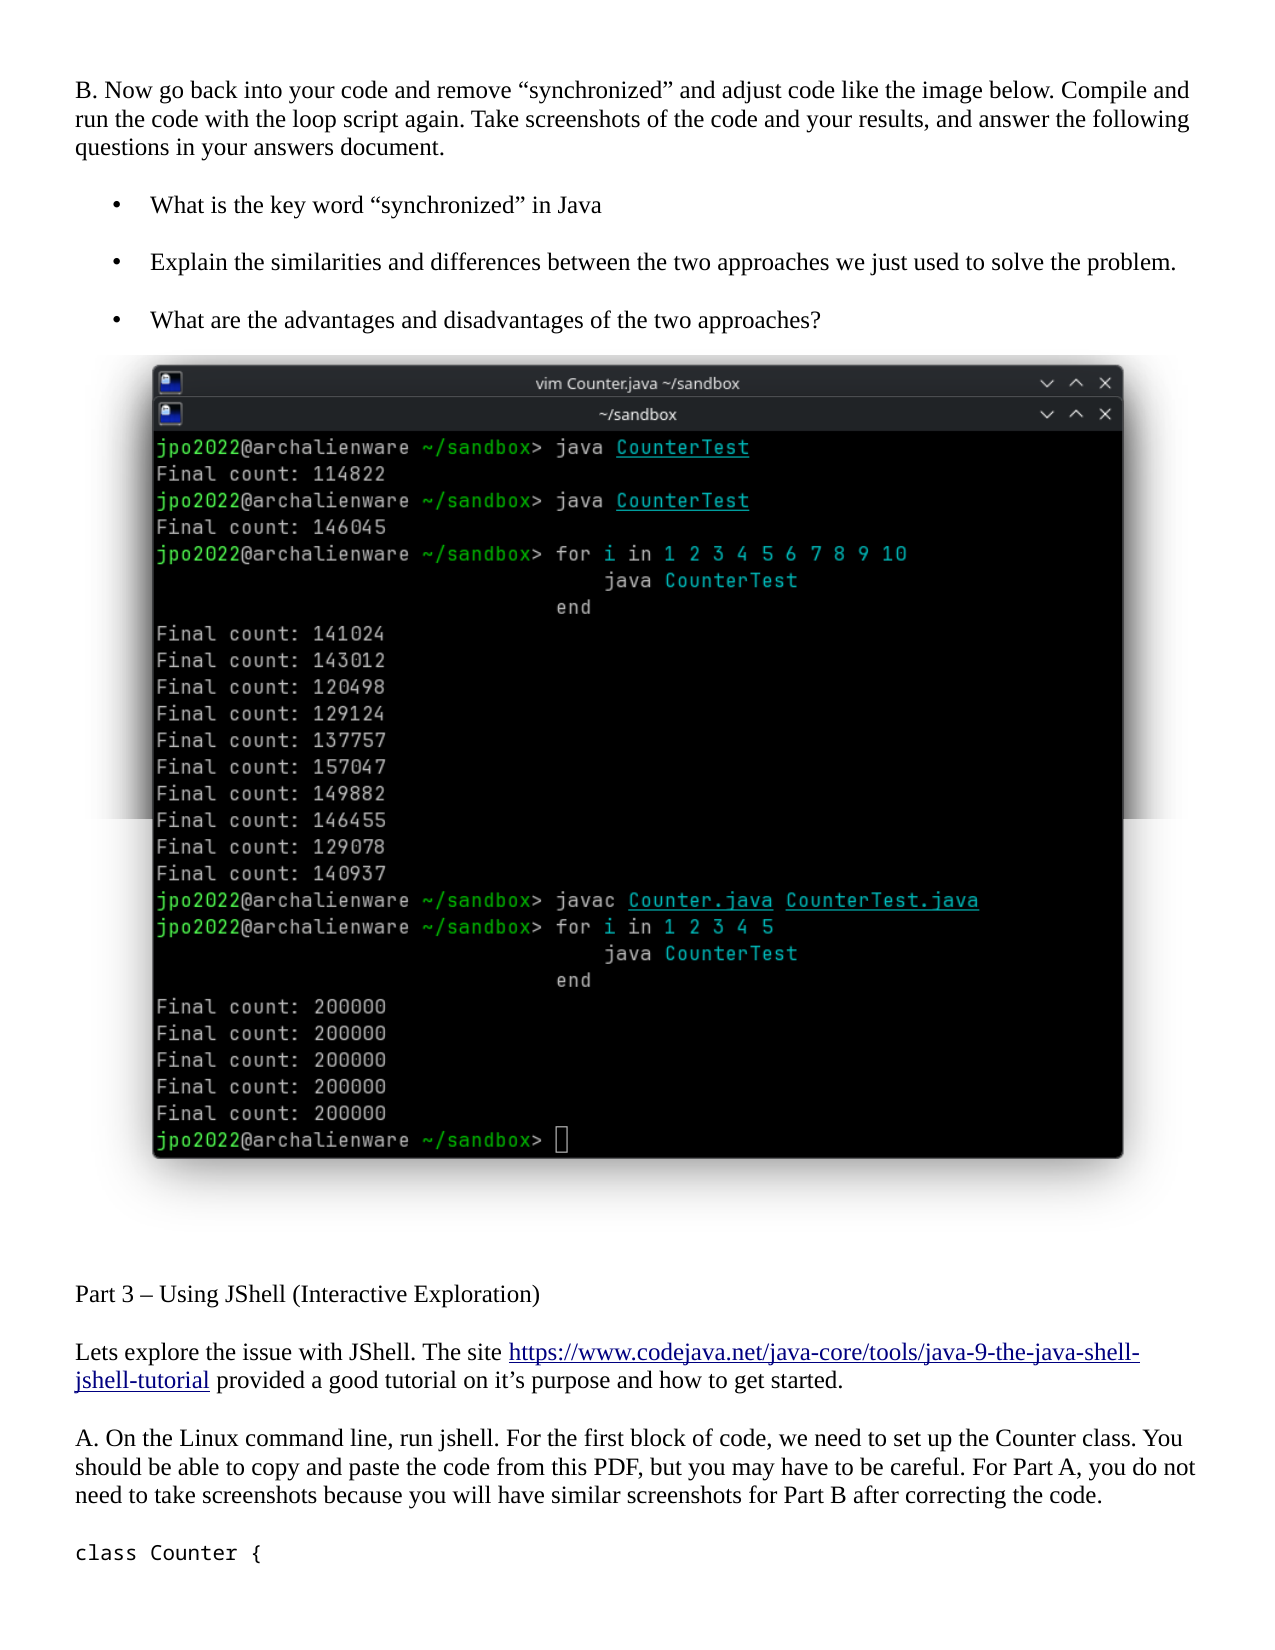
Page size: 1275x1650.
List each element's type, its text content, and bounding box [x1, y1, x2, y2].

text Lets explore the issue with JShell. The site https://www.codejava.net/java-core/tools/java-9-the-java-shell-jshell-tutorial provided a good tutorial on it’s purpose and how to get started. [75, 1337, 1200, 1394]
list Explain the similarities and differences between the two approaches we just used to solve the problem. [112, 247, 1200, 276]
text B. Now go back into your code and remove “synchronized” and adjust code like the image below. Compile and run the code with the loop script again. Take screenshots of the code and your results, and answer the following questions in your answers document. [75, 75, 1200, 161]
list What are the advantages and disadvantages of the two approaches? [112, 305, 1200, 333]
list What is the key word “synchronized” in Java [112, 190, 1200, 219]
text class Counter { [75, 1538, 1200, 1567]
text A. On the Linux command line, run jshell. For the first block of code, we need to set up the Counter class. You should be able to copy and paste the code from this PDF, but you may have to be careful. For Part A, you do not need to take screenshots because you will have similar screenshots for Part B after correcting the code. [75, 1423, 1200, 1509]
picture [75, 333, 1200, 1251]
text Part 3 – Using JShell (Interactive Exploration) [75, 1279, 1200, 1308]
